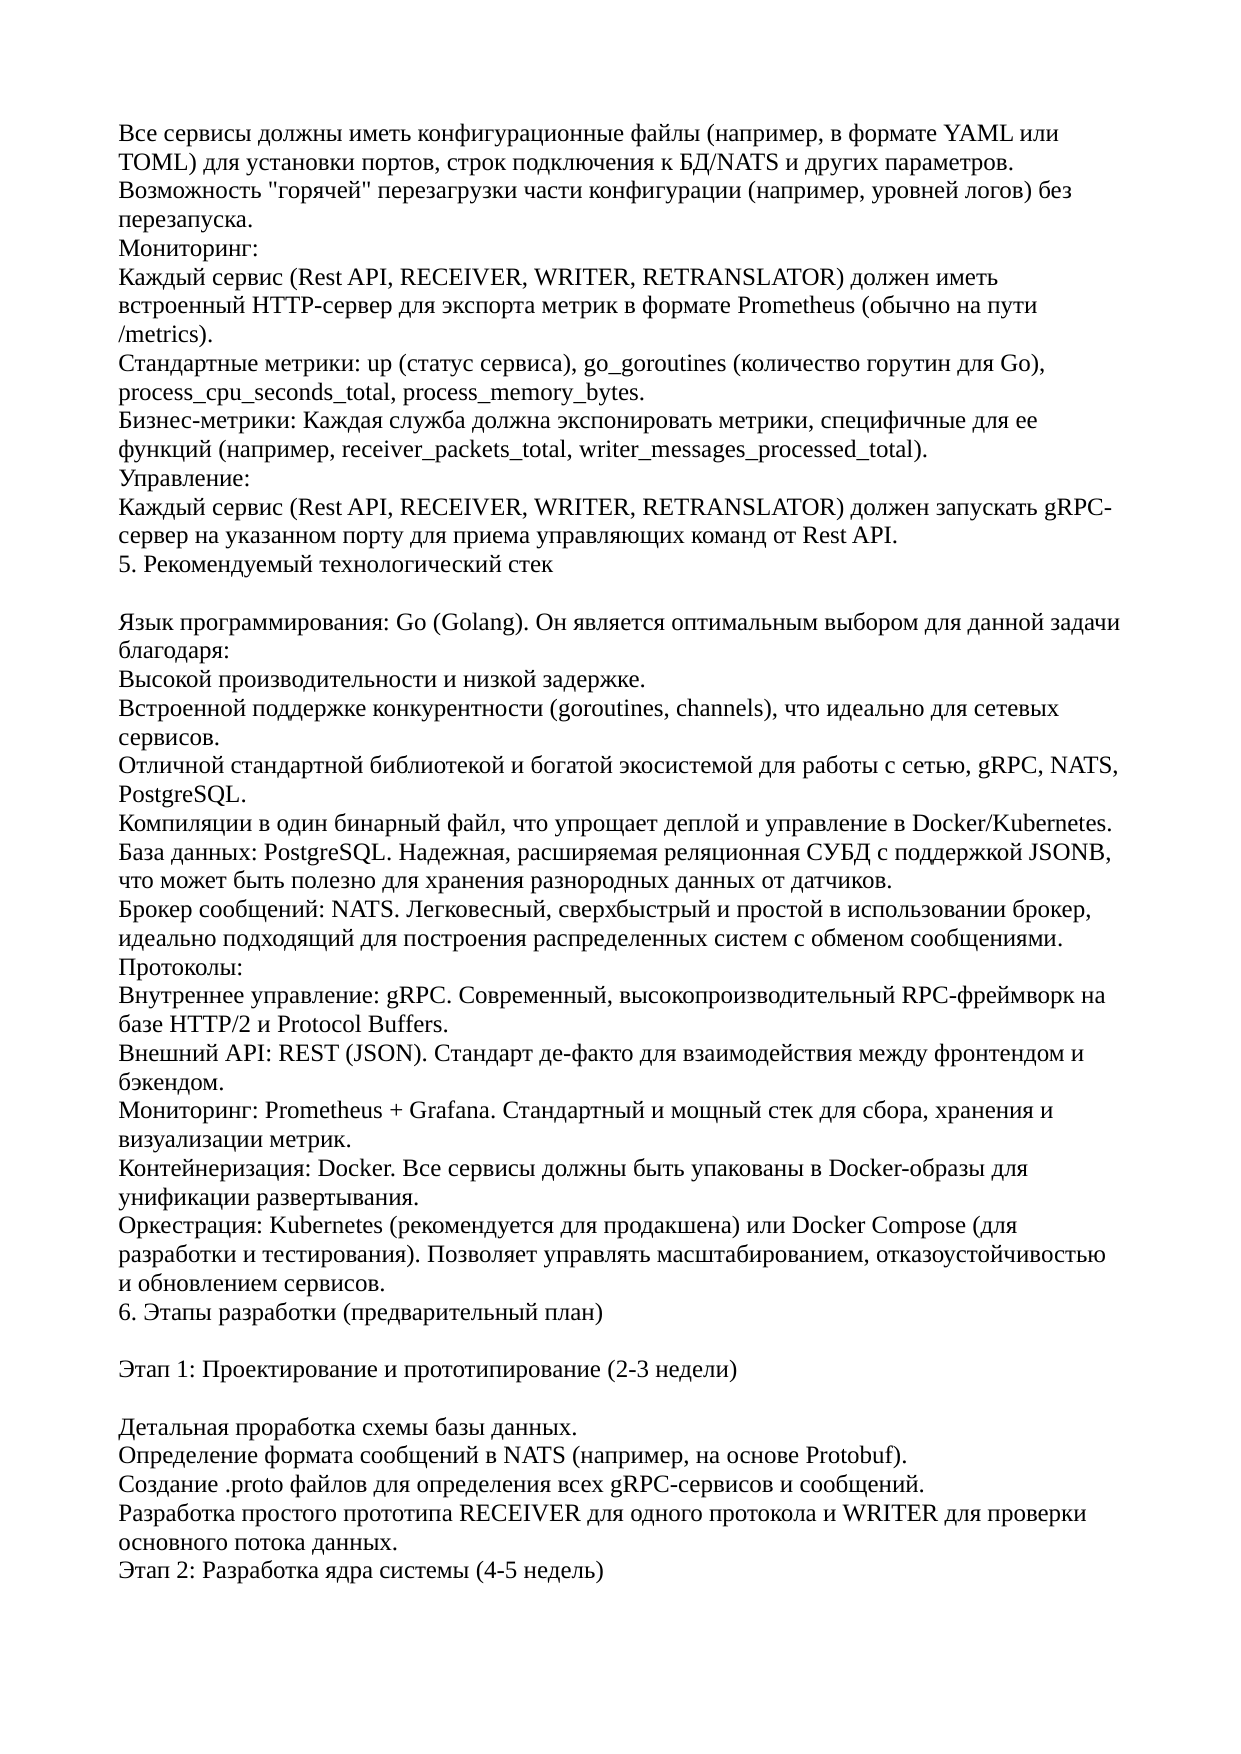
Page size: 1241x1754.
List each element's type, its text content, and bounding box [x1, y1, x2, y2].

text Отличной стандартной библиотекой и богатой экосистемой для работы с сетью, gRPC, NATS, PostgreSQL. [118, 751, 1122, 808]
text Детальная проработка схемы базы данных. [118, 1412, 1122, 1441]
text Разработка простого прототипа RECEIVER для одного протокола и WRITER для проверки основного потока данных. [118, 1498, 1122, 1556]
text Высокой производительности и низкой задержке. [118, 664, 1122, 693]
text Встроенной поддержке конкурентности (goroutines, channels), что идеально для сетевых сервисов. [118, 693, 1122, 751]
text Каждый сервис (Rest API, RECEIVER, WRITER, RETRANSLATOR) должен иметь встроенный HTTP-сервер для экспорта метрик в формате Prometheus (обычно на пути /metrics). [118, 262, 1122, 348]
text База данных: PostgreSQL. Надежная, расширяемая реляционная СУБД с поддержкой JSONB, что может быть полезно для хранения разнородных данных от датчиков. [118, 837, 1122, 894]
text 5. Рекомендуемый технологический стек [118, 549, 1122, 578]
text Создание .proto файлов для определения всех gRPC-сервисов и сообщений. [118, 1469, 1122, 1498]
text Мониторинг: Prometheus + Grafana. Стандартный и мощный стек для сбора, хранения и визуализации метрик. [118, 1096, 1122, 1153]
text Этап 2: Разработка ядра системы (4-5 недель) [118, 1556, 1122, 1584]
text Оркестрация: Kubernetes (рекомендуется для продакшена) или Docker Compose (для разработки и тестирования). Позволяет управлять масштабированием, отказоустойчивостью и обновлением сервисов. [118, 1211, 1122, 1297]
text Протоколы: [118, 952, 1122, 981]
text Возможность "горячей" перезагрузки части конфигурации (например, уровней логов) без перезапуска. [118, 176, 1122, 233]
text Внутреннее управление: gRPC. Современный, высокопроизводительный RPC-фреймворк на базе HTTP/2 и Protocol Buffers. [118, 981, 1122, 1038]
text Управление: [118, 463, 1122, 492]
text Этап 1: Проектирование и прототипирование (2-3 недели) [118, 1354, 1122, 1383]
text Каждый сервис (Rest API, RECEIVER, WRITER, RETRANSLATOR) должен запускать gRPC-сервер на указанном порту для приема управляющих команд от Rest API. [118, 492, 1122, 549]
text Стандартные метрики: up (статус сервиса), go_goroutines (количество горутин для Go), process_cpu_seconds_total, process_memory_bytes. [118, 348, 1122, 406]
text Бизнес-метрики: Каждая служба должна экспонировать метрики, специфичные для ее функций (например, receiver_packets_total, writer_messages_processed_total). [118, 406, 1122, 463]
text Определение формата сообщений в NATS (например, на основе Protobuf). [118, 1441, 1122, 1469]
text Мониторинг: [118, 233, 1122, 262]
text 6. Этапы разработки (предварительный план) [118, 1297, 1122, 1326]
text Все сервисы должны иметь конфигурационные файлы (например, в формате YAML или TOML) для установки портов, строк подключения к БД/NATS и других параметров. [118, 118, 1122, 176]
text Брокер сообщений: NATS. Легковесный, сверхбыстрый и простой в использовании брокер, идеально подходящий для построения распределенных систем с обменом сообщениями. [118, 894, 1122, 952]
text Язык программирования: Go (Golang). Он является оптимальным выбором для данной задачи благодаря: [118, 607, 1122, 664]
text Контейнеризация: Docker. Все сервисы должны быть упакованы в Docker-образы для унификации развертывания. [118, 1153, 1122, 1211]
text Внешний API: REST (JSON). Стандарт де-факто для взаимодействия между фронтендом и бэкендом. [118, 1038, 1122, 1096]
text Компиляции в один бинарный файл, что упрощает деплой и управление в Docker/Kubernetes. [118, 808, 1122, 837]
